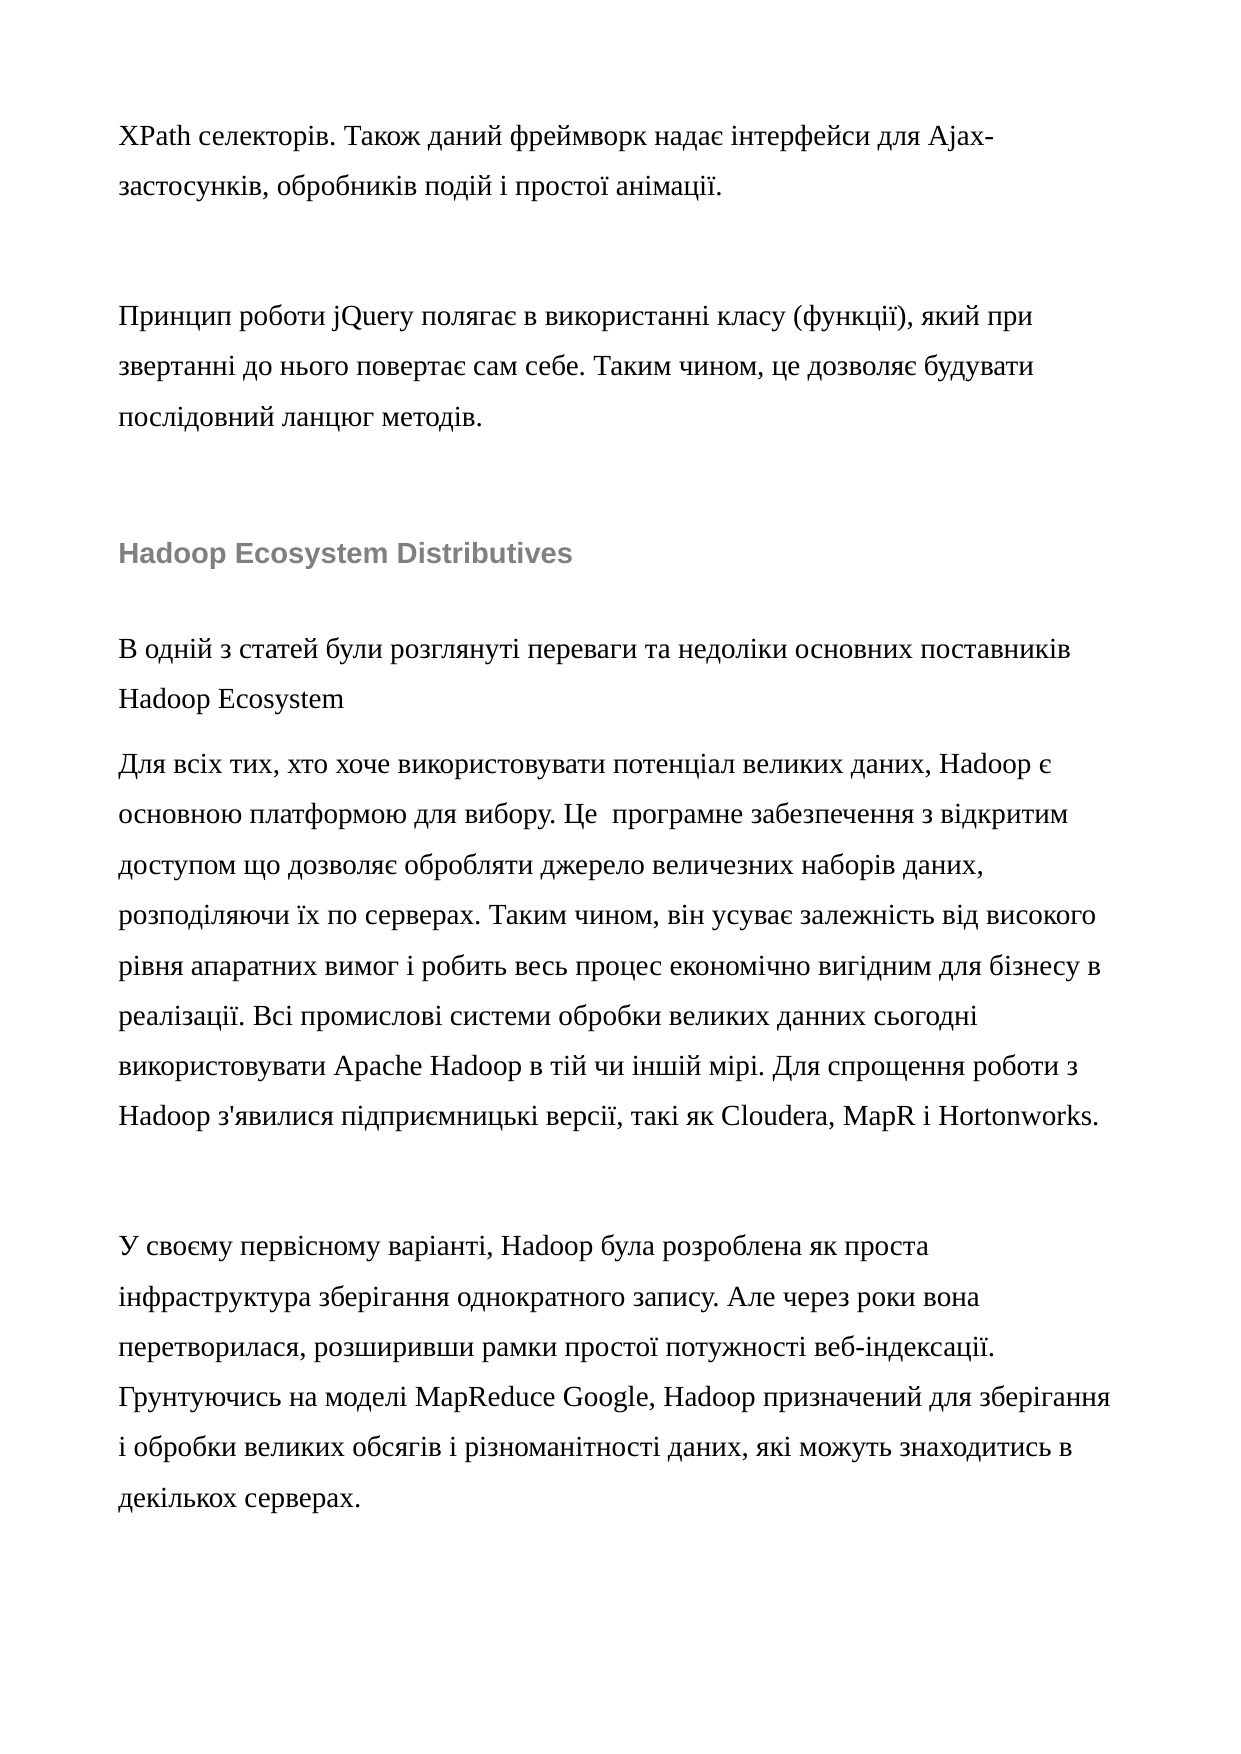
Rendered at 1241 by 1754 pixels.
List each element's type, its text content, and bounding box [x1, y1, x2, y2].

text Для всіх тих, хто хоче використовувати потенціал великих даних, Hadoop є основною платформою для вибору. Це програмне забезпечення з відкритим доступом що дозволяє обробляти джерело величезних наборів даних, розподіляючи їх по серверах. Таким чином, він усуває залежність від високого рівня апаратних вимог і робить весь процес економічно вигідним для бізнесу в реалізації. Всі промислові системи обробки великих данних сьогодні використовувати Apache Hadoop в тій чи іншій мірі. Для спрощення роботи з Hadoop з'явилися підприємницькі версії, такі як Cloudera, MapR і Hortonworks. [118, 746, 1122, 1132]
text В одній з статей були розглянуті переваги та недоліки основних поставників Hadoop Ecosystem [118, 631, 1122, 715]
text У своєму первісному варіанті, Hadoop була розроблена як проста інфраструктура зберігання однократного запису. Але через роки вона перетворилася, розширивши рамки простої потужності веб-індексації. Грунтуючись на моделі MapReduce Google, Hadoop призначений для зберігання і обробки великих обсягів і різноманітності даних, які можуть знаходитись в декількох серверах. [118, 1228, 1122, 1513]
text XPath селекторів. Також даний фреймворк надає інтерфейси для Ajax-застосунків, обробників подій і простої анімації. [118, 118, 1122, 202]
text Принцип роботи jQuery полягає в використанні класу (функції), який при звертанні до нього повертає сам себе. Таким чином, це дозволяє будувати послідовний ланцюг методів. [118, 298, 1122, 432]
subtitle Hadoop Ecosystem Distributives [118, 536, 1122, 569]
